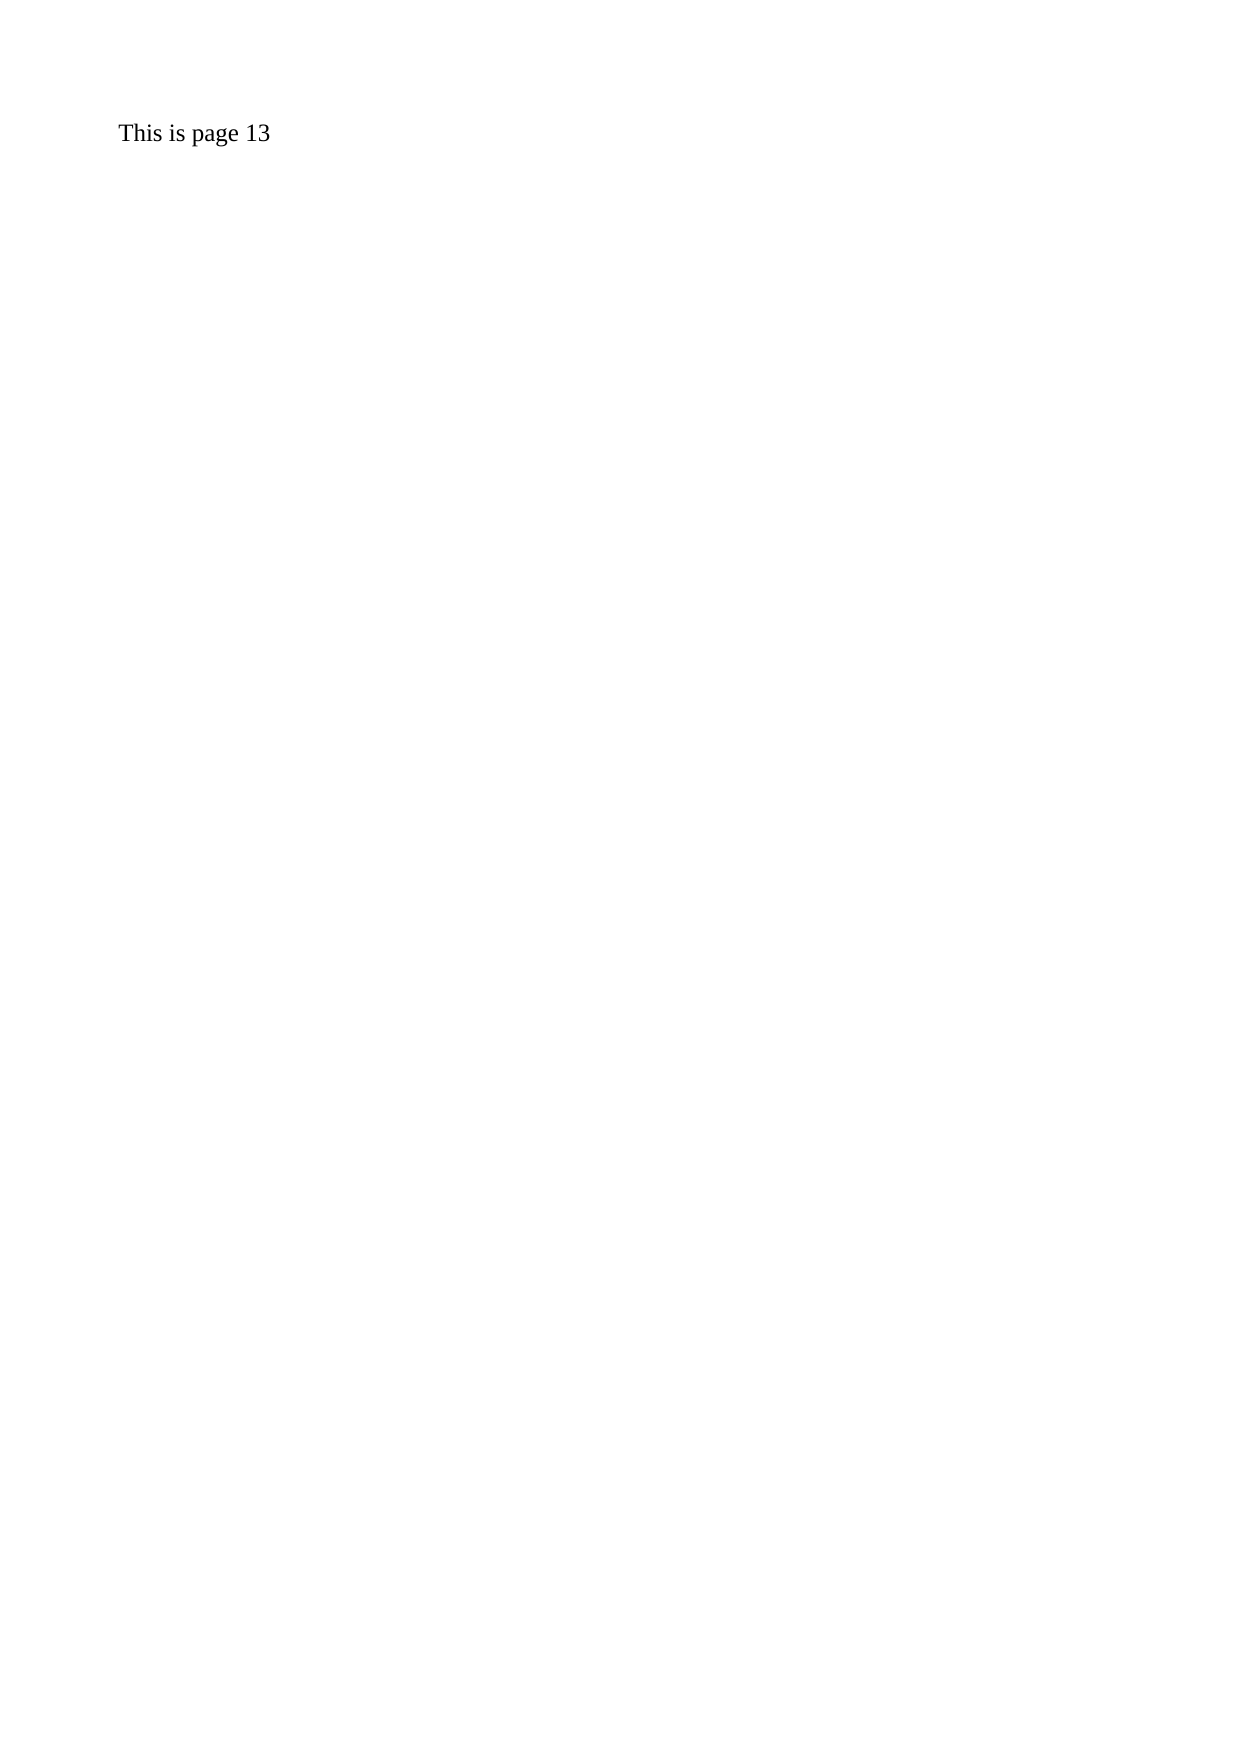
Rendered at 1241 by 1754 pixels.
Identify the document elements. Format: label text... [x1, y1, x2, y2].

text This is page 13 [118, 118, 1122, 147]
